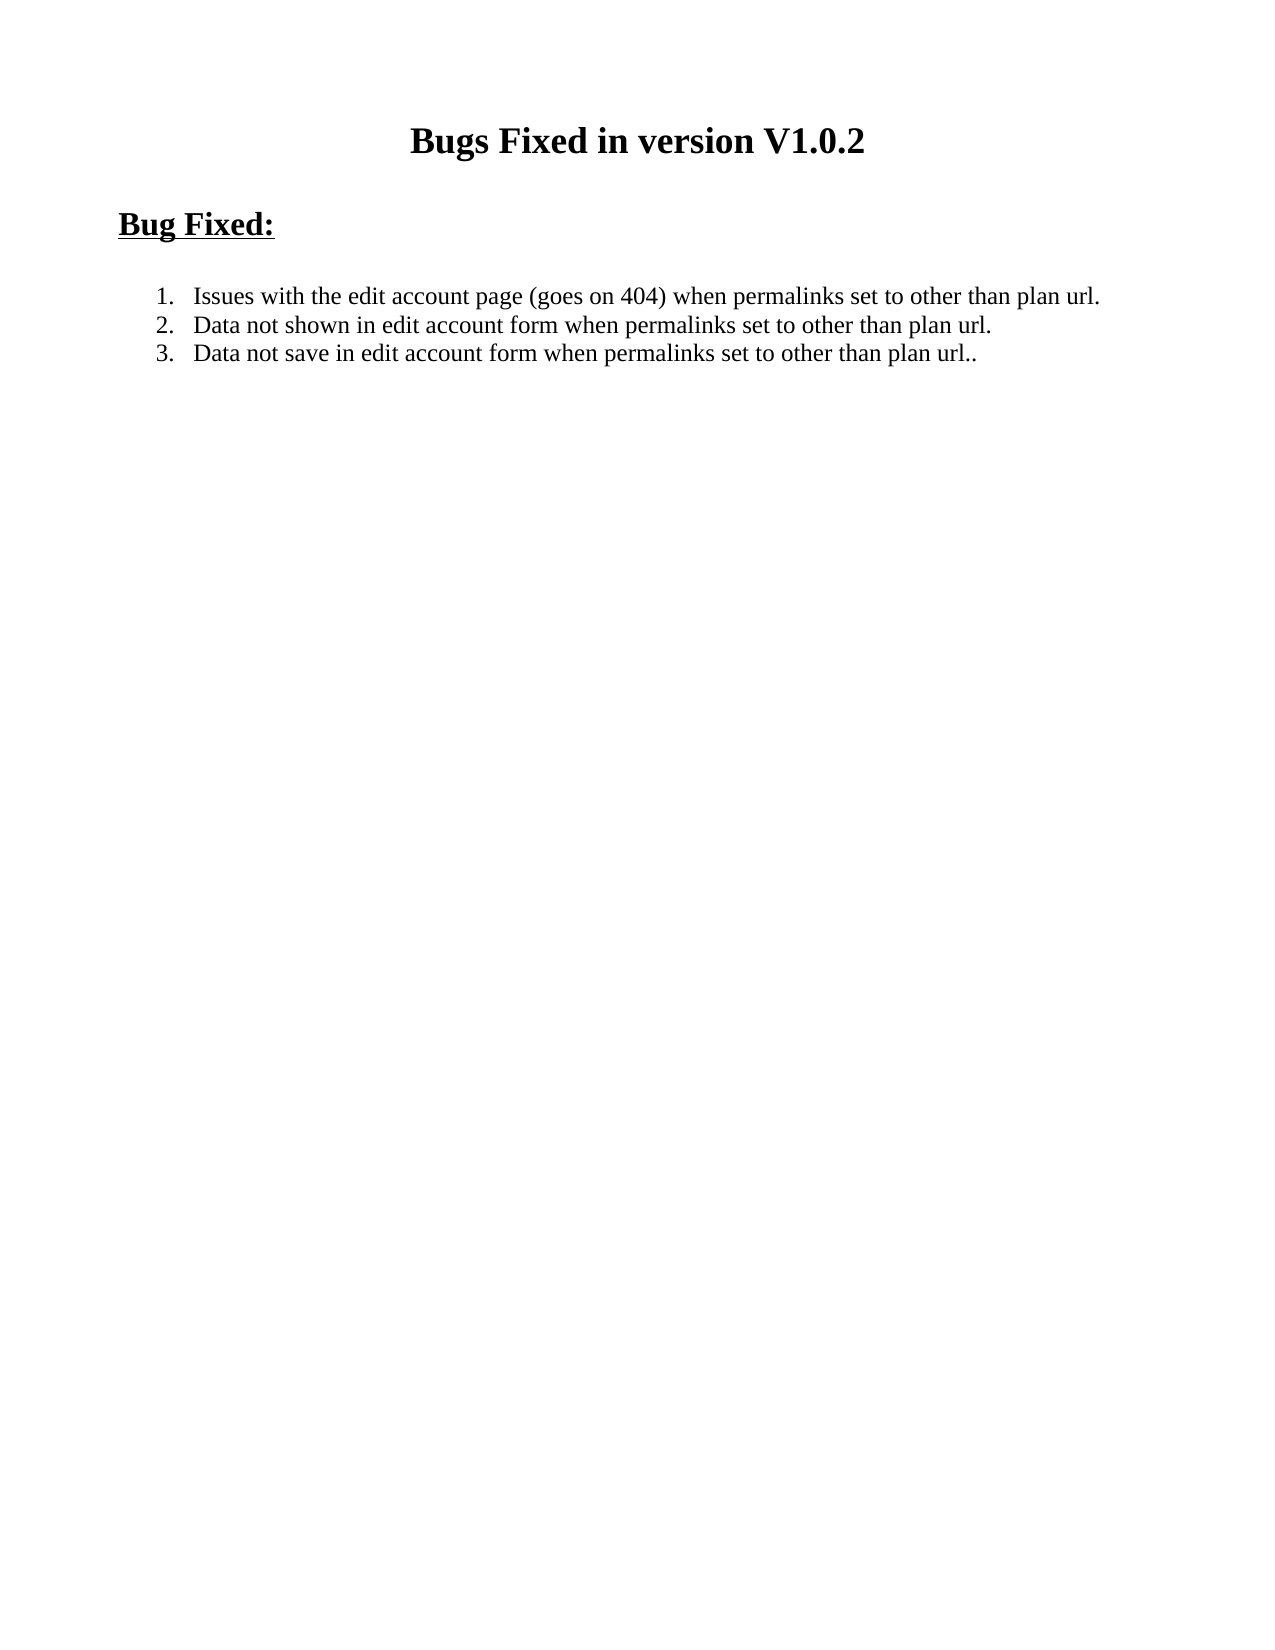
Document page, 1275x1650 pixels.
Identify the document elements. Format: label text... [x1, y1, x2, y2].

text Bug Fixed: [118, 204, 1157, 243]
text Bugs Fixed in version V1.0.2 [118, 118, 1157, 161]
list Issues with the edit account page (goes on 404) when permalinks set to other than plan url. [156, 281, 1157, 310]
list Data not save in edit account form when permalinks set to other than plan url.. [156, 338, 1157, 367]
list Data not shown in edit account form when permalinks set to other than plan url. [156, 310, 1157, 338]
